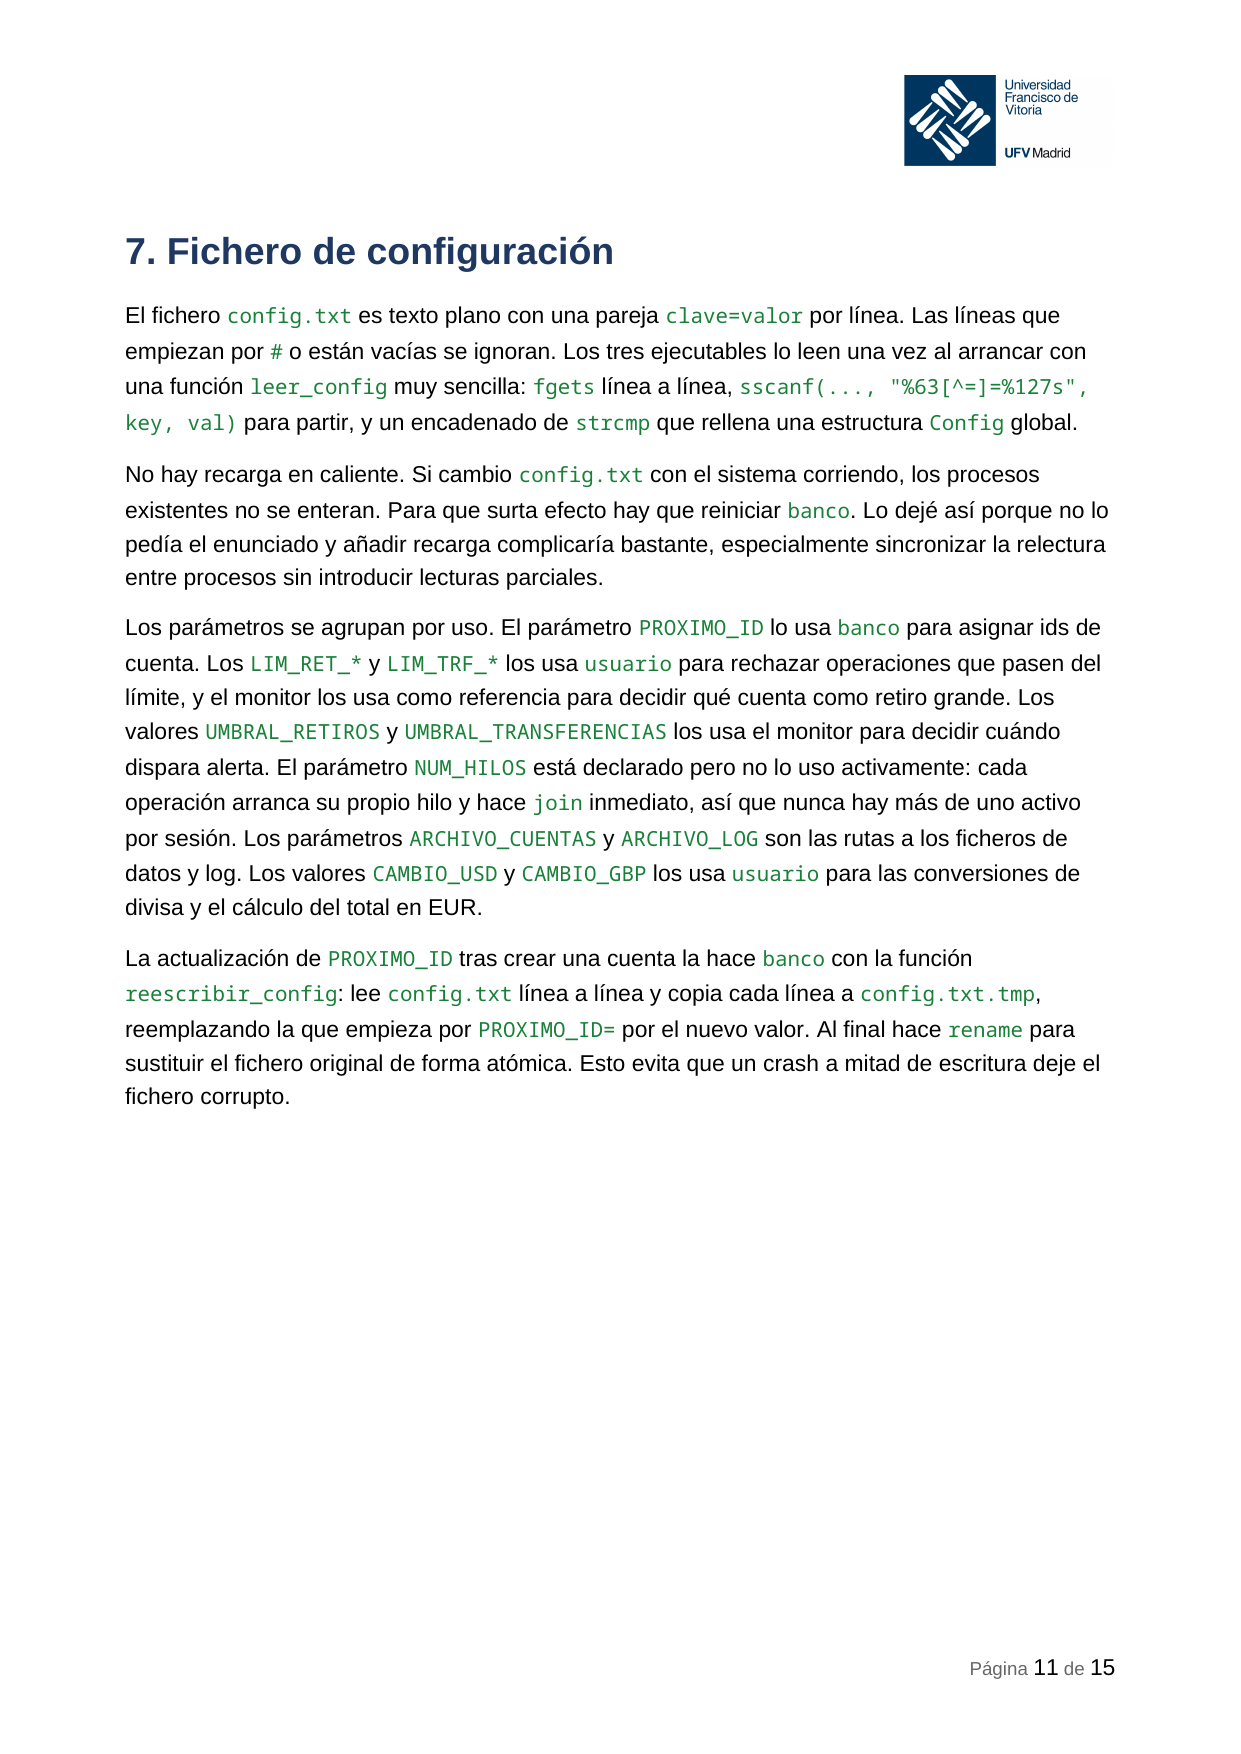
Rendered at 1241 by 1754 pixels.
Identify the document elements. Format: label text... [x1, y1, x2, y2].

text No hay recarga en caliente. Si cambio config.txt con el sistema corriendo, los procesos existentes no se enteran. Para que surta efecto hay que reiniciar banco. Lo dejé así porque no lo pedía el enunciado y añadir recarga complicaría bastante, especialmente sincronizar la relectura entre procesos sin introducir lecturas parciales. [125, 460, 1115, 590]
subtitle 7. Fichero de configuración [125, 229, 1115, 272]
text La actualización de PROXIMO_ID tras crear una cuenta la hace banco con la función reescribir_config: lee config.txt línea a línea y copia cada línea a config.txt.tmp, reemplazando la que empieza por PROXIMO_ID= por el nuevo valor. Al final hace rename para sustituir el fichero original de forma atómica. Esto evita que un crash a mitad de escritura deje el fichero corrupto. [125, 944, 1115, 1109]
text El fichero config.txt es texto plano con una pareja clave=valor por línea. Las líneas que empiezan por # o están vacías se ignoran. Los tres ejecutables lo leen una vez al arrancar con una función leer_config muy sencilla: fgets línea a línea, sscanf(..., "%63[^=]=%127s", key, val) para partir, y un encadenado de strcmp que rellena una estructura Config global. [125, 301, 1115, 436]
picture [904, 75, 1116, 166]
text Los parámetros se agrupan por uso. El parámetro PROXIMO_ID lo usa banco para asignar ids de cuenta. Los LIM_RET_* y LIM_TRF_* los usa usuario para rechazar operaciones que pasen del límite, y el monitor los usa como referencia para decidir qué cuenta como retiro grande. Los valores UMBRAL_RETIROS y UMBRAL_TRANSFERENCIAS los usa el monitor para decidir cuándo dispara alerta. El parámetro NUM_HILOS está declarado pero no lo uso activamente: cada operación arranca su propio hilo y hace join inmediato, así que nunca hay más de uno activo por sesión. Los parámetros ARCHIVO_CUENTAS y ARCHIVO_LOG son las rutas a los ficheros de datos y log. Los valores CAMBIO_USD y CAMBIO_GBP los usa usuario para las conversiones de divisa y el cálculo del total en EUR. [125, 613, 1115, 921]
